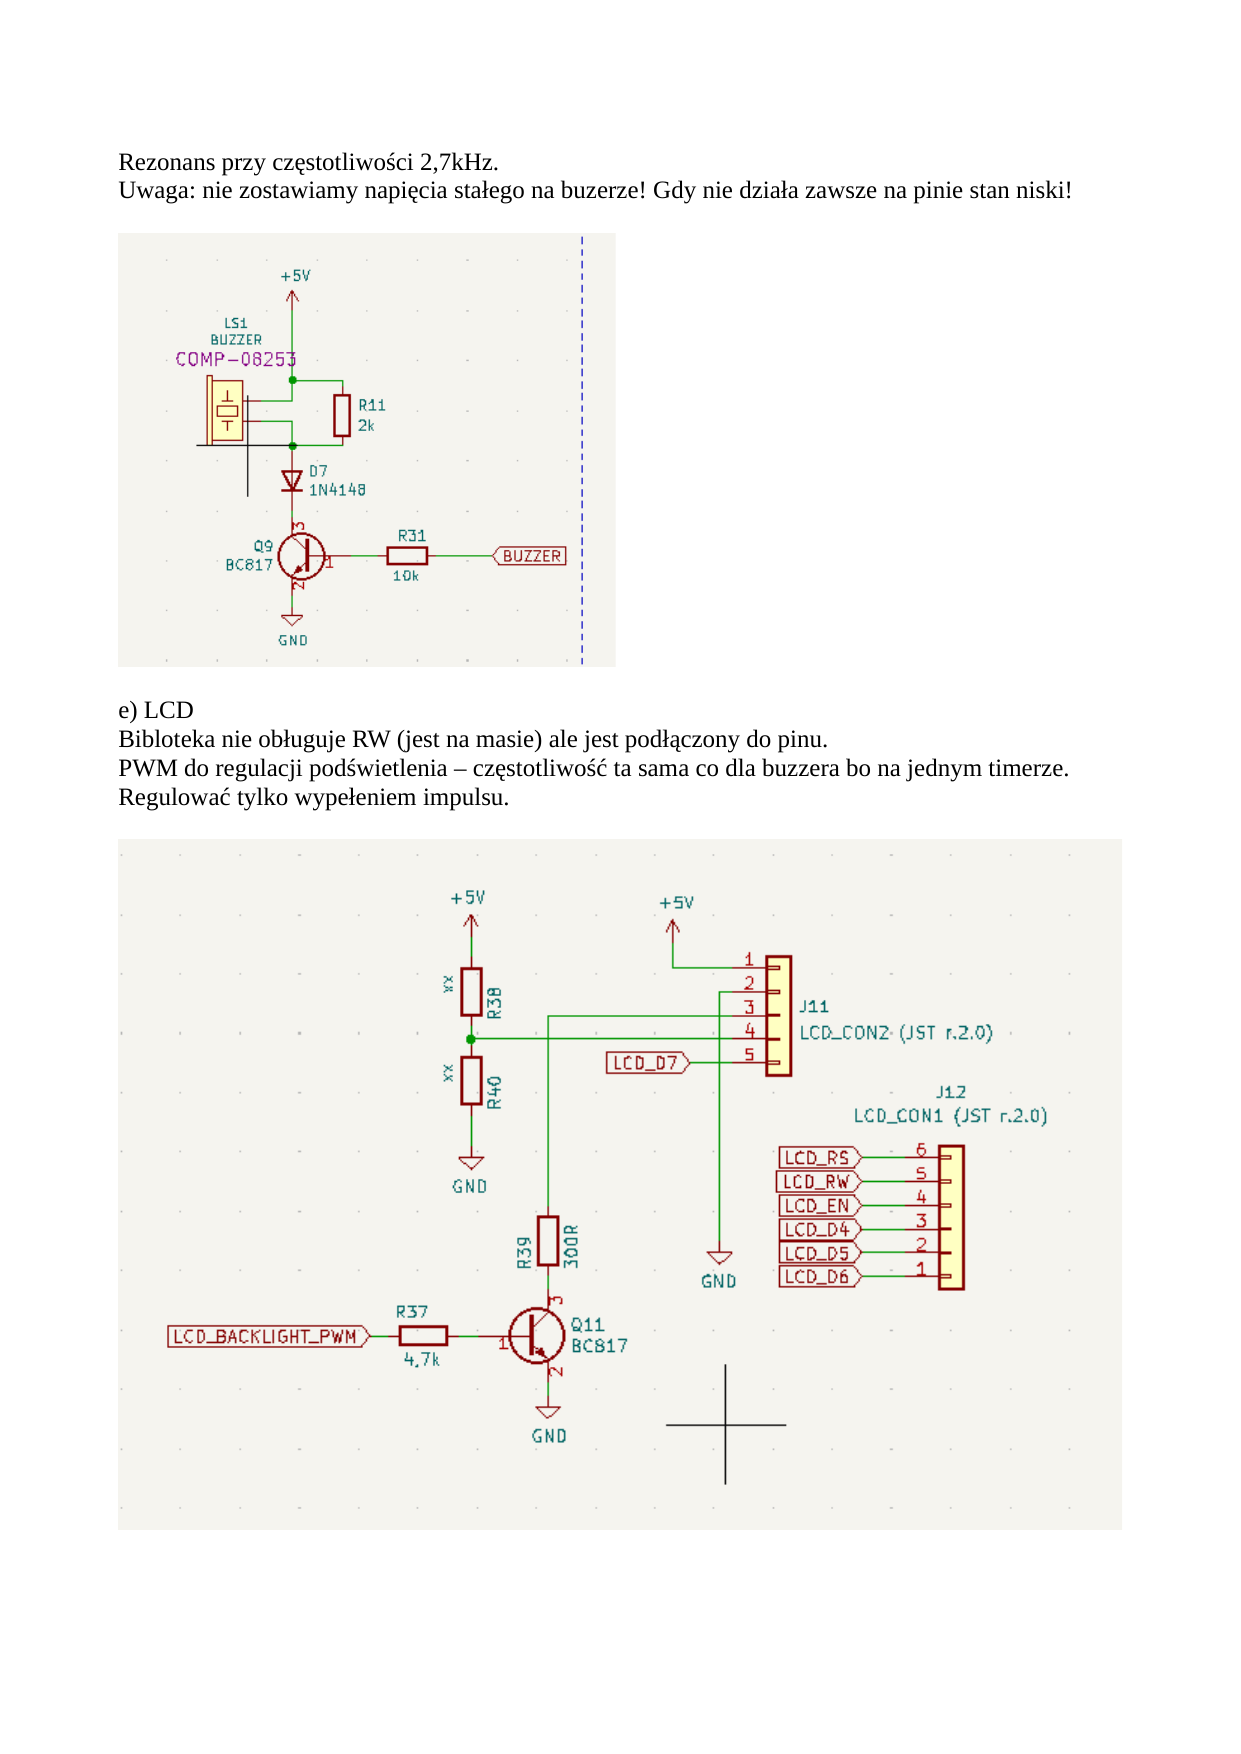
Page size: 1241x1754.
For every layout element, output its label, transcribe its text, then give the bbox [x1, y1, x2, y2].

text e) LCD [118, 695, 1122, 724]
text Bibloteka nie obługuje RW (jest na masie) ale jest podłączony do pinu. [118, 724, 1122, 753]
text Rezonans przy częstotliwości 2,7kHz. [118, 147, 1122, 176]
text Uwaga: nie zostawiamy napięcia stałego na buzerze! Gdy nie działa zawsze na pinie stan niski! [118, 176, 1122, 204]
text PWM do regulacji podświetlenia – częstotliwość ta sama co dla buzzera bo na jednym timerze. Regulować tylko wypełeniem impulsu. [118, 753, 1122, 810]
